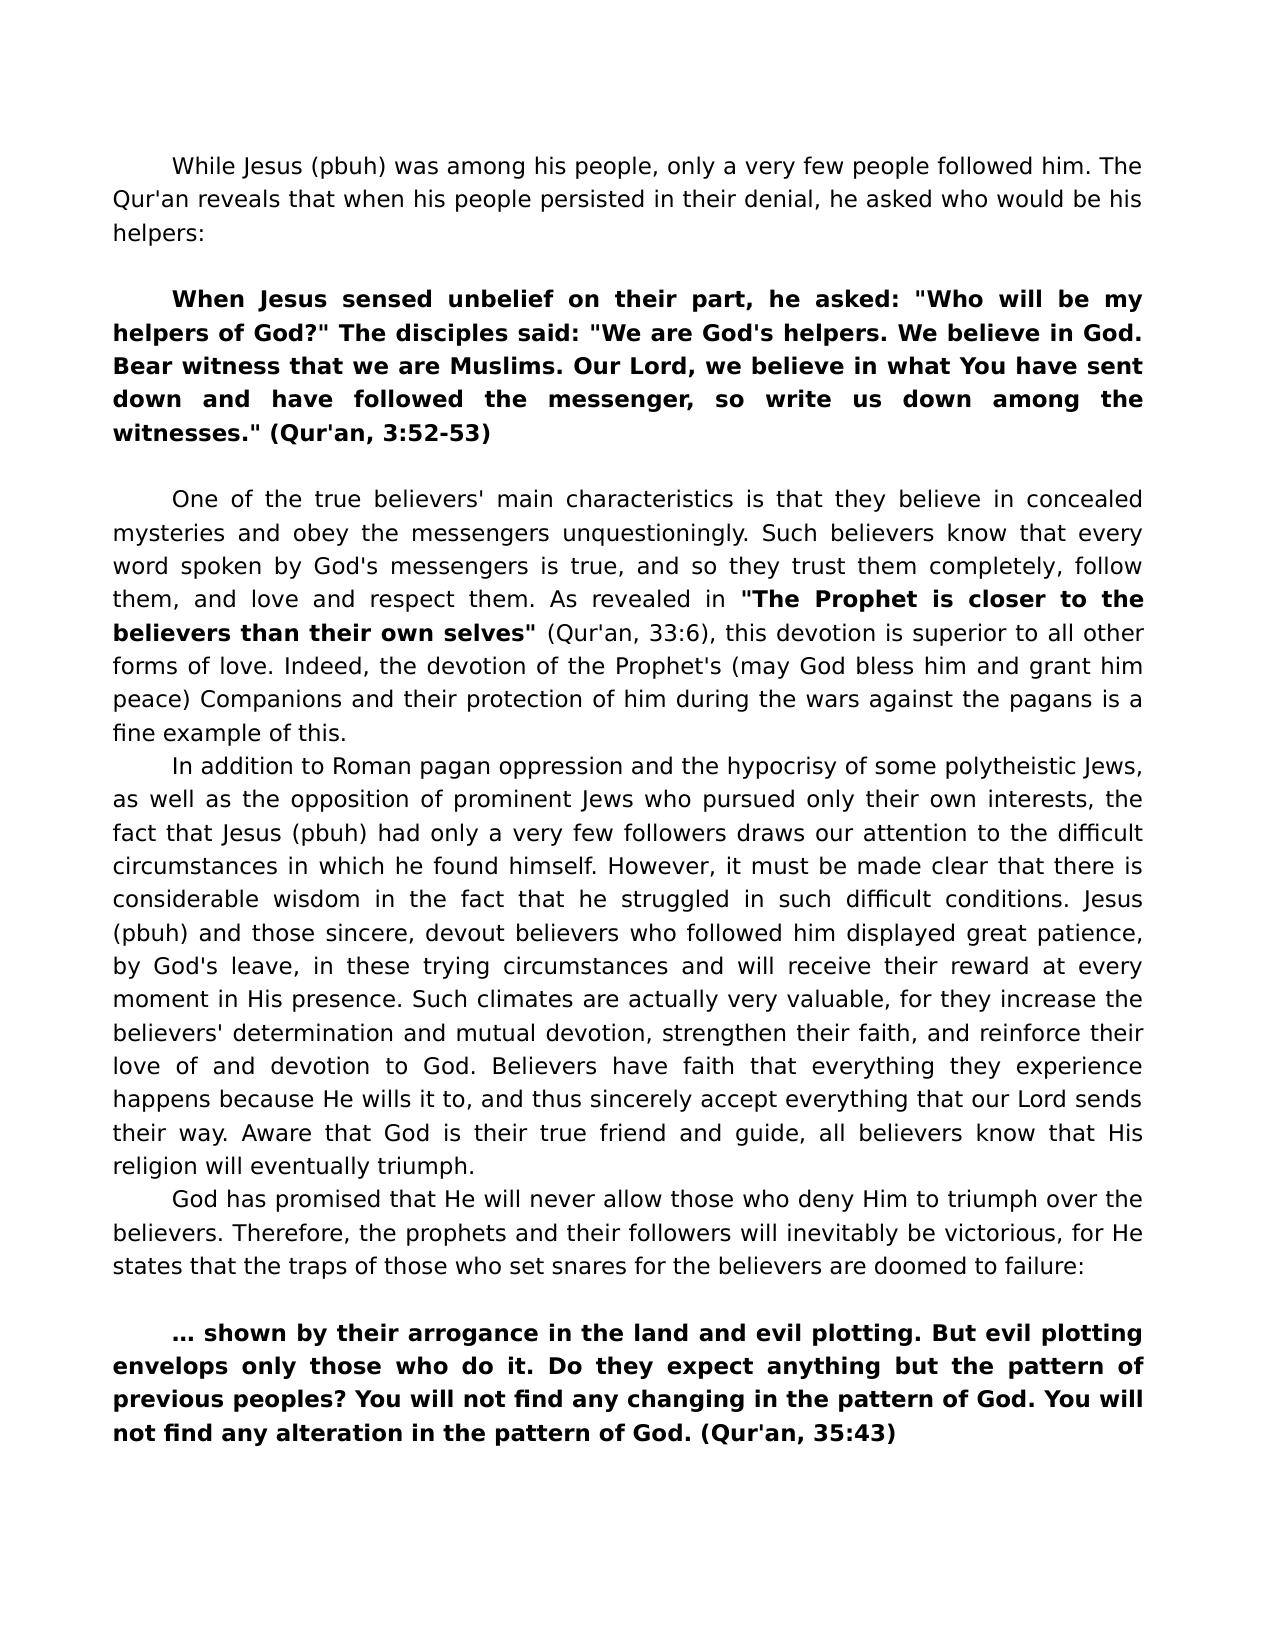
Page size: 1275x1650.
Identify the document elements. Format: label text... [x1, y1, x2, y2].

text When Jesus sensed unbelief on their part, he asked: "Who will be my helpers of God?" The disciples said: "We are God's helpers. We believe in God. Bear witness that we are Muslims. Our Lord, we believe in what You have sent down and have followed the messenger, so write us down among the witnesses." (Qur'an, 3:52-53) [112, 281, 1145, 448]
text God has promised that He will never allow those who deny Him to triumph over the believers. Therefore, the prophets and their followers will inevitably be victorious, for He states that the traps of those who set snares for the believers are doomed to failure: [112, 1181, 1145, 1281]
text One of the true believers' main characteristics is that they believe in concealed mysteries and obey the messengers unquestioningly. Such believers know that every word spoken by God's messengers is true, and so they trust them completely, follow them, and love and respect them. As revealed in "The Prophet is closer to the believers than their own selves" (Qur'an, 33:6), this devotion is superior to all other forms of love. Indeed, the devotion of the Prophet's (may God bless him and grant him peace) Companions and their protection of him during the wars against the pagans is a fine example of this. [112, 481, 1145, 748]
text … shown by their arrogance in the land and evil plotting. But evil plotting envelops only those who do it. Do they expect anything but the pattern of previous peoples? You will not find any changing in the pattern of God. You will not find any alteration in the pattern of God. (Qur'an, 35:43) [112, 1314, 1145, 1448]
text While Jesus (pbuh) was among his people, only a very few people followed him. The Qur'an reveals that when his people persisted in their denial, he asked who would be his helpers: [112, 148, 1145, 248]
text In addition to Roman pagan oppression and the hypocrisy of some polytheistic Jews, as well as the opposition of prominent Jews who pursued only their own interests, the fact that Jesus (pbuh) had only a very few followers draws our attention to the difficult circumstances in which he found himself. However, it must be made clear that there is considerable wisdom in the fact that he struggled in such difficult conditions. Jesus (pbuh) and those sincere, devout believers who followed him displayed great patience, by God's leave, in these trying circumstances and will receive their reward at every moment in His presence. Such climates are actually very valuable, for they increase the believers' determination and mutual devotion, strengthen their faith, and reinforce their love of and devotion to God. Believers have faith that everything they experience happens because He wills it to, and thus sincerely accept everything that our Lord sends their way. Aware that God is their true friend and guide, all believers know that His religion will eventually triumph. [112, 748, 1145, 1181]
